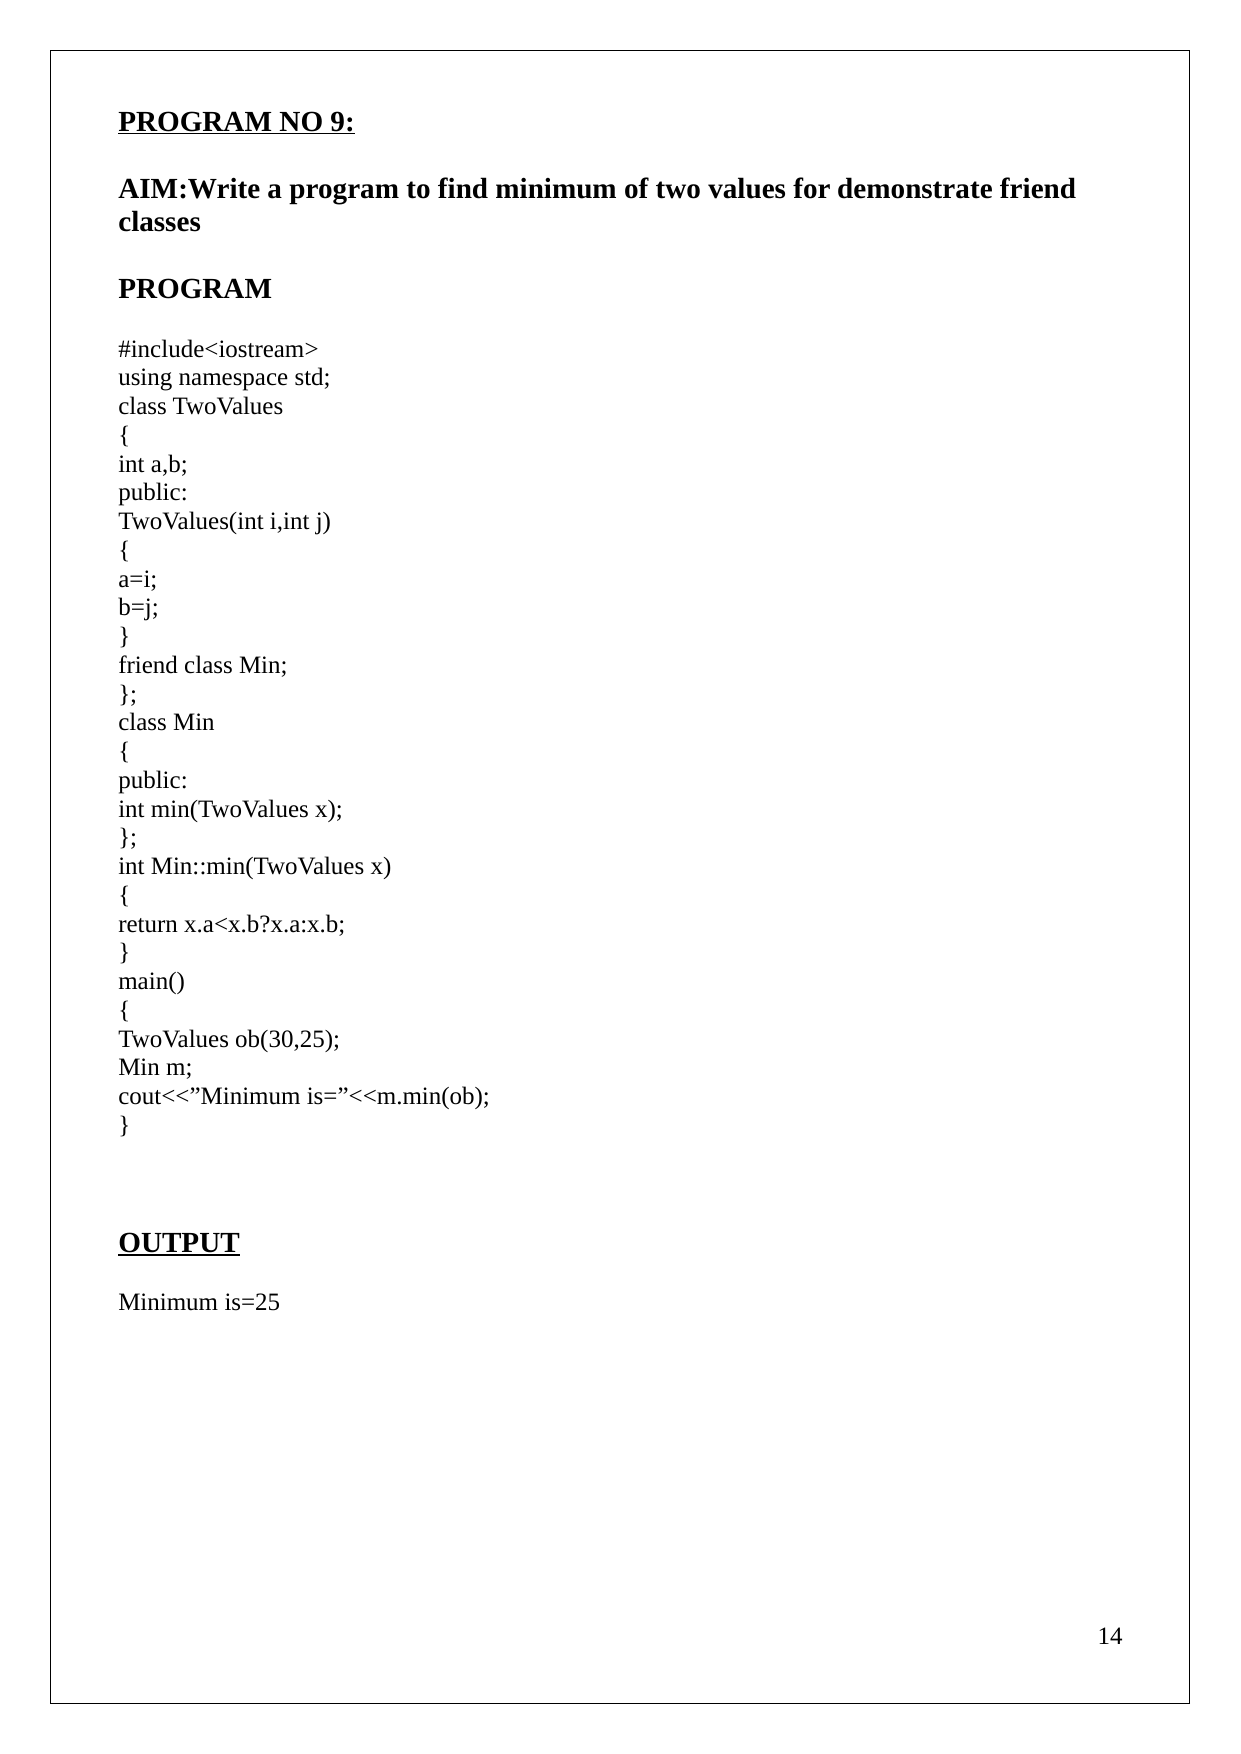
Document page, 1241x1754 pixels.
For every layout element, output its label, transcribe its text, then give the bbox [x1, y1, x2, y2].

text PROGRAM [118, 271, 1122, 305]
text Minimum is=25 [118, 1287, 1122, 1316]
text AIM:Write a program to find minimum of two values for demonstrate friend classes [118, 171, 1122, 238]
text PROGRAM NO 9: [118, 104, 1122, 137]
text #include<iostream> using namespace std; class TwoValues { int a,b; public: TwoValues(int i,int j) { a=i; b=j; } friend class Min; }; class Min { public: int min(TwoValues x); }; int Min::min(TwoValues x) { return x.a<x.b?x.a:x.b; } main() { TwoValues ob(30,25); Min m; cout<<”Minimum is=”<<m.min(ob); } [118, 334, 1122, 1139]
text OUTPUT [118, 1225, 1122, 1258]
